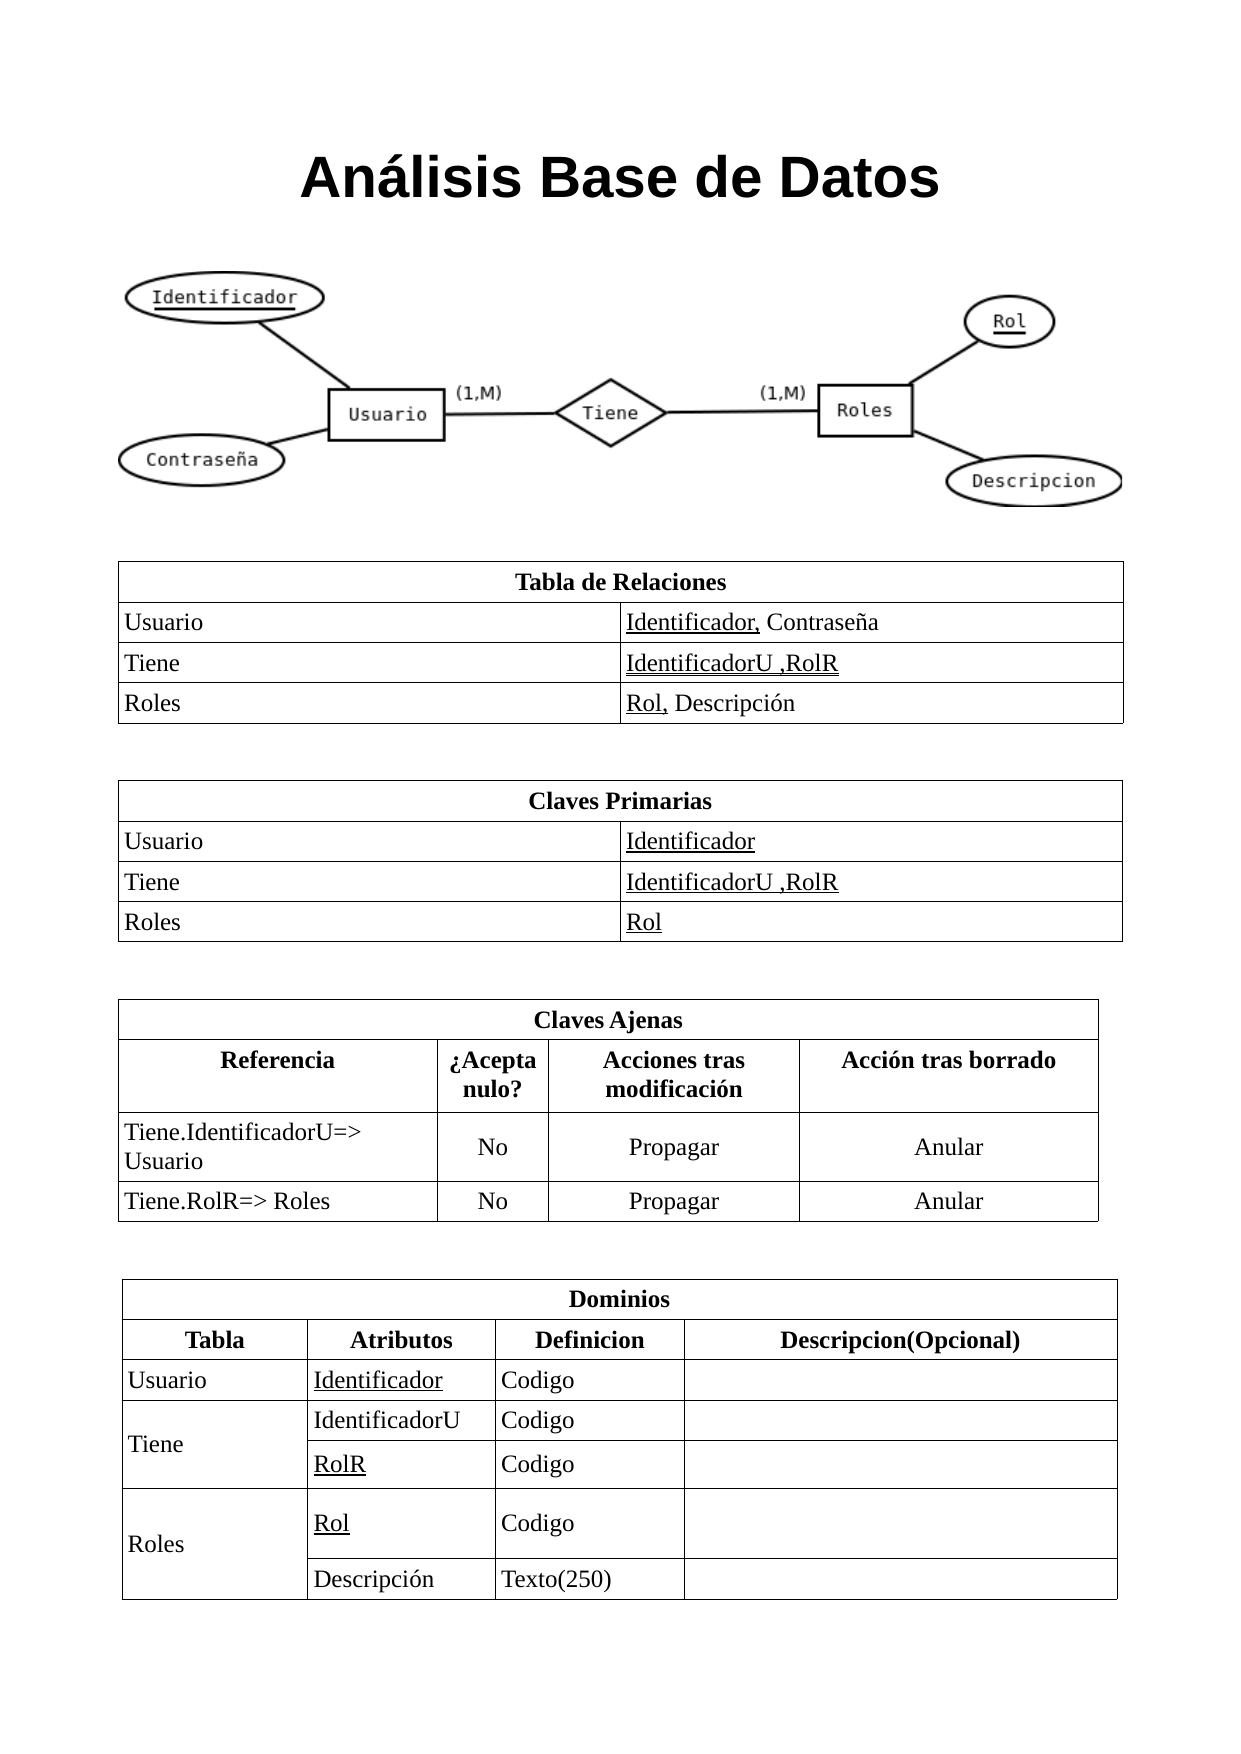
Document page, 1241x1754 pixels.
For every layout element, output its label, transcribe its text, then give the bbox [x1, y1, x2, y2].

table_cell Tabla [123, 1320, 307, 1359]
table_cell Identificador, Contraseña [621, 603, 1123, 642]
table_cell Tiene [123, 1401, 307, 1487]
table_cell Descripcion(Opcional) [685, 1320, 1117, 1359]
table_cell Codigo [496, 1489, 684, 1558]
table_cell IdentificadorU ,RolR [621, 862, 1122, 901]
table_cell Tiene [119, 862, 620, 901]
table_header Claves Primarias [119, 781, 1122, 821]
table_cell Identificador [621, 822, 1122, 861]
table_cell Usuario [123, 1360, 307, 1399]
table_cell Roles [119, 902, 620, 941]
table_header Tabla de Relaciones [119, 562, 1123, 602]
table_header Dominios [123, 1280, 1117, 1319]
table_cell No [438, 1182, 548, 1221]
table_cell Propagar [549, 1113, 799, 1181]
table_cell Referencia [119, 1040, 437, 1112]
table_cell ¿Acepta nulo? [438, 1040, 548, 1112]
table_cell Codigo [496, 1441, 684, 1487]
table_cell Codigo [496, 1360, 684, 1399]
table_cell [685, 1401, 1117, 1440]
table_cell Rol, Descripción [621, 683, 1123, 723]
table_cell Codigo [496, 1401, 684, 1440]
title Análisis Base de Datos [118, 143, 1122, 210]
table_cell Atributos [308, 1320, 495, 1359]
table_cell [685, 1559, 1117, 1598]
table_cell Anular [800, 1113, 1098, 1181]
table_cell [685, 1489, 1117, 1558]
table_cell No [438, 1113, 548, 1181]
table_cell Tiene.IdentificadorU=> Usuario [119, 1113, 437, 1181]
table_cell Identificador [308, 1360, 495, 1399]
table_cell Roles [119, 683, 620, 723]
table_cell IdentificadorU [308, 1401, 495, 1440]
table_cell Descripción [308, 1559, 495, 1598]
table_cell Tiene.RolR=> Roles [119, 1182, 437, 1221]
table_cell Rol [621, 902, 1122, 941]
picture [118, 271, 1123, 507]
table_cell Propagar [549, 1182, 799, 1221]
table_cell [685, 1441, 1117, 1487]
table_cell Usuario [119, 603, 620, 642]
table_cell RolR [308, 1441, 495, 1487]
table_cell Acciones tras modificación [549, 1040, 799, 1112]
table_cell Anular [800, 1182, 1098, 1221]
table_header Claves Ajenas [119, 1000, 1098, 1039]
table_cell Definicion [496, 1320, 684, 1359]
table_cell Roles [123, 1489, 307, 1598]
table_cell Usuario [119, 822, 620, 861]
table_cell Acción tras borrado [800, 1040, 1098, 1112]
table_cell Texto(250) [496, 1559, 684, 1598]
table_cell IdentificadorU ,RolR [621, 643, 1123, 682]
table_cell Tiene [119, 643, 620, 682]
table_cell Rol [308, 1489, 495, 1558]
table_cell [685, 1360, 1117, 1399]
